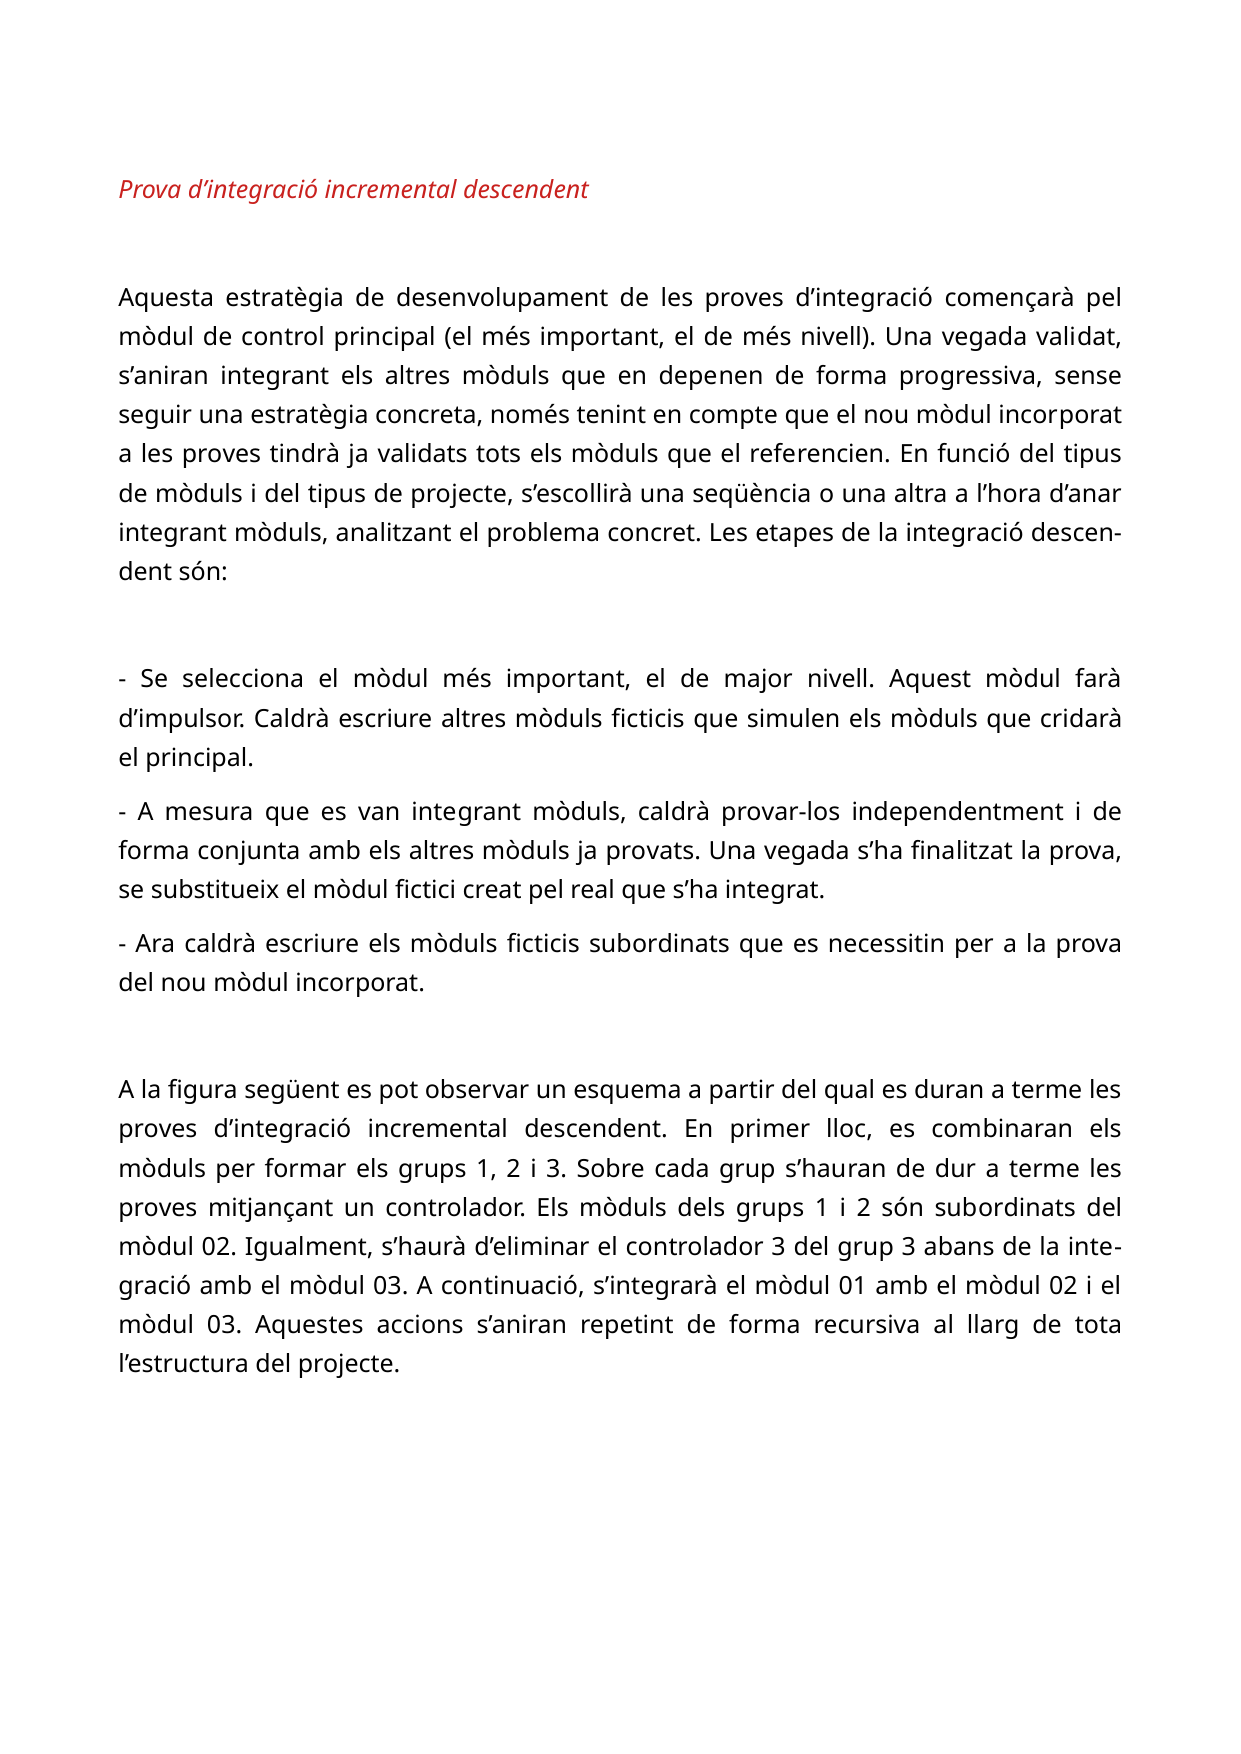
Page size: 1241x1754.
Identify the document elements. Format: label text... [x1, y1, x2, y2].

text Prova d’integració incremental descendent [118, 172, 1122, 206]
text - A mesura que es van inte­grant mòduls, cal­drà pro­var-los inde­pen­dent­ment i de forma con­junta amb els altres mòduls ja pro­vats. Una vegada s’ha fina­lit­zat la prova, se substitu­eix el mòdul fic­tici creat pel real que s’ha inte­grat. [118, 793, 1122, 906]
text A la figura següent es pot obser­var un esquema a par­tir del qual es duran a terme les pro­ves d’inte­gra­ció incre­men­tal des­cen­dent. En pri­mer lloc, es com­bi­na­ran els mòduls per for­mar els grups 1, 2 i 3. Sobre cada grup s’hau­ran de dur a terme les pro­ves mit­jan­çant un con­tro­la­dor. Els mòduls dels grups 1 i 2 són sub­or­di­nats del mòdul 02. Igual­ment, s’haurà d’eli­mi­nar el con­tro­la­dor 3 del grup 3 abans de la inte­gra­ció amb el mòdul 03. A con­ti­nu­a­ció, s’inte­grarà el mòdul 01 amb el mòdul 02 i el mòdul 03. Aques­tes acci­ons s’ani­ran repe­tint de forma recur­siva al llarg de tota l’estruc­tura del pro­jecte. [118, 1072, 1122, 1380]
text - Se selec­ci­ona el mòdul més impor­tant, el de major nivell. Aquest mòdul farà d’impul­sor. Cal­drà escriure altres mòduls fic­ti­cis que simu­len els mòduls que cri­darà el prin­ci­pal. [118, 661, 1122, 773]
text - Ara cal­drà escriure els mòduls fic­ti­cis sub­or­di­nats que es neces­si­tin per a la prova del nou mòdul incor­po­rat. [118, 925, 1122, 998]
text Aquesta estra­tè­gia de desen­vo­lu­pa­ment de les pro­ves d’inte­gra­ció comen­çarà pel mòdul de con­trol prin­ci­pal (el més impor­tant, el de més nivell). Una vegada vali­dat, s’ani­ran inte­grant els altres mòduls que en depe­nen de forma pro­gres­siva, sense seguir una estra­tè­gia con­creta, només tenint en compte que el nou mòdul incor­po­rat a les pro­ves tin­drà ja vali­dats tots els mòduls que el refe­ren­cien. En fun­ció del tipus de mòduls i del tipus de pro­jecte, s’esco­llirà una seqüèn­cia o una altra a l’hora d’anar inte­grant mòduls, ana­lit­zant el pro­blema con­cret. Les eta­pes de la inte­gra­ció des­cen­dent són: [118, 279, 1122, 588]
